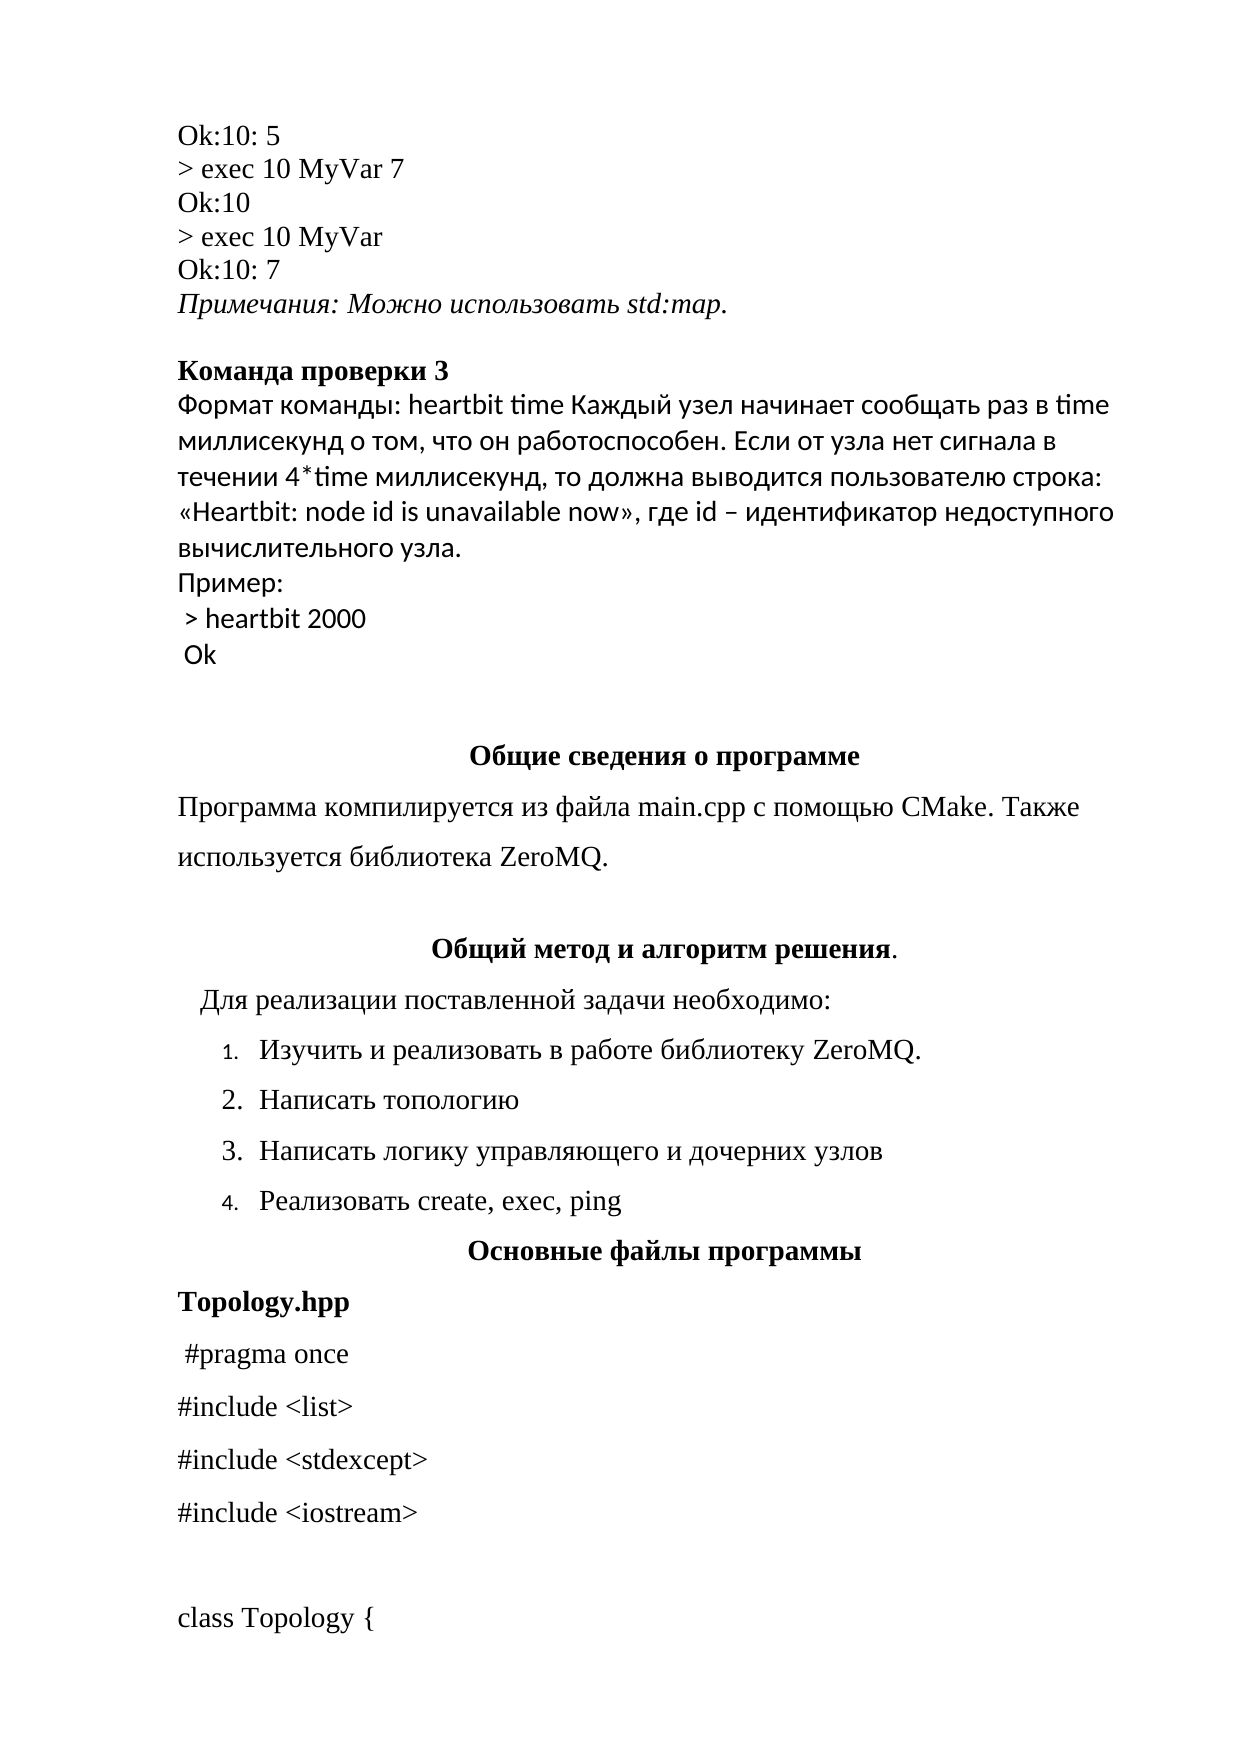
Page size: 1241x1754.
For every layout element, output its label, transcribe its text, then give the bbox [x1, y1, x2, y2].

text #pragma once [177, 1336, 1152, 1370]
list Реализовать create, exec, ping [221, 1183, 1152, 1217]
list Написать топологию [221, 1082, 1152, 1116]
text class Topology { [177, 1601, 1152, 1634]
list Изучить и реализовать в работе библиотеку ZeroMQ. [221, 1032, 1152, 1066]
text Topology.hpp [177, 1284, 1152, 1317]
list Написать логику управляющего и дочерних узлов [221, 1133, 1152, 1166]
text Ok [177, 636, 1152, 671]
text Общий метод и алгоритм решения. [177, 931, 1152, 965]
text Ok:10: 5 > exec 10 MyVar 7 Ok:10 > exec 10 MyVar Ok:10: 7 Примечания: Можно использовать std:map. [177, 118, 1152, 319]
text Для реализации поставленной задачи необходимо: [88, 982, 1152, 1015]
text Программа компилируется из файла main.cpp с помощью CMake. Также используется библиотека ZeroMQ. [177, 789, 1152, 873]
text #include <list> [177, 1389, 1152, 1423]
text #include <iostream> [177, 1495, 1152, 1528]
text #include <stdexcept> [177, 1442, 1152, 1476]
text Основные файлы программы [177, 1233, 1152, 1267]
text Общие сведения о программе [177, 738, 1152, 772]
text > heartbit 2000 [177, 600, 1152, 636]
text Команда проверки 3 Формат команды: heartbit time Каждый узел начинает сообщать раз в time миллисекунд о том, что он работоспособен. Если от узла нет сигнала в течении 4*time миллисекунд, то должна выводится пользователю строка: «Heartbit: node id is unavailable now», где id – идентификатор недоступного вычислительного узла. [177, 353, 1152, 564]
text Пример: [177, 564, 1152, 600]
